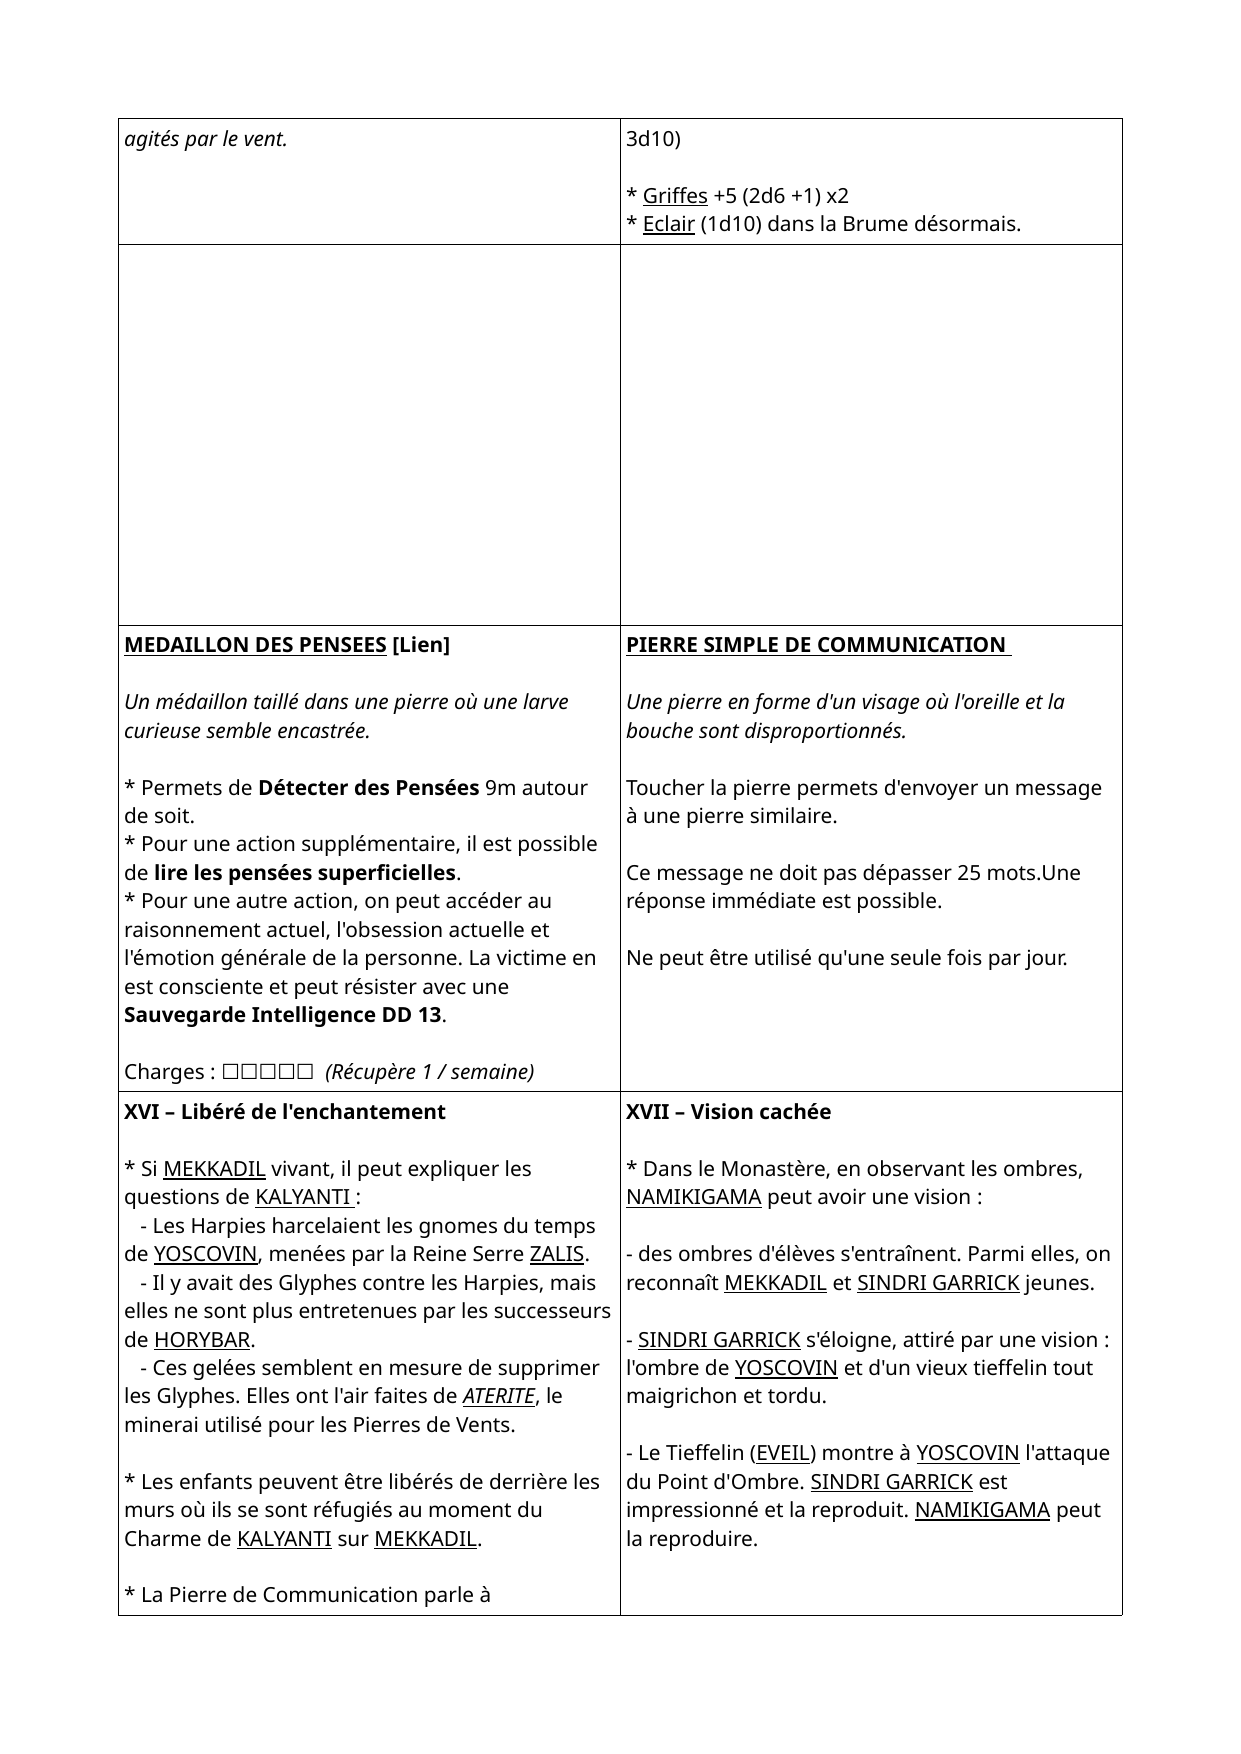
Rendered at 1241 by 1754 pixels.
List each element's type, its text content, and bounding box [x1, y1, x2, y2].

table_cell agités par le vent. [119, 119, 620, 243]
table_cell PIERRE SIMPLE DE COMMUNICATION Une pierre en forme d'un visage où l'oreille et la bouche sont disproportionnés. Toucher la pierre permets d'envoyer un message à une pierre similaire. Ce message ne doit pas dépasser 25 mots.Une réponse immédiate est possible. Ne peut être utilisé qu'une seule fois par jour. [621, 626, 1122, 1091]
table_cell [621, 245, 1122, 625]
table_cell MEDAILLON DES PENSEES [Lien] Un médaillon taillé dans une pierre où une larve curieuse semble encastrée. * Permets de Détecter des Pensées 9m autour de soit. * Pour une action supplémentaire, il est possible de lire les pensées superficielles. * Pour une autre action, on peut accéder au raisonnement actuel, l'obsession actuelle et l'émotion générale de la personne. La victime en est consciente et peut résister avec une Sauvegarde Intelligence DD 13. Charges : ☐☐☐☐☐ (Récupère 1 / semaine) [119, 626, 620, 1091]
table_header XVII – Vision cachée * Dans le Monastère, en observant les ombres, NAMIKIGAMA peut avoir une vision : - des ombres d'élèves s'entraînent. Parmi elles, on reconnaît MEKKADIL et SINDRI GARRICK jeunes. - SINDRI GARRICK s'éloigne, attiré par une vision : l'ombre de YOSCOVIN et d'un vieux tieffelin tout maigrichon et tordu. - Le Tieffelin (EVEIL) montre à YOSCOVIN l'attaque du Point d'Ombre. SINDRI GARRICK est impressionné et la reproduit. NAMIKIGAMA peut la reproduire. [621, 1092, 1122, 1615]
table_cell [119, 245, 620, 625]
table_cell 3d10) * Griffes +5 (2d6 +1) x2 * Eclair (1d10) dans la Brume désormais. [621, 119, 1122, 243]
table_header XVI – Libéré de l'enchantement * Si MEKKADIL vivant, il peut expliquer les questions de KALYANTI : - Les Harpies harcelaient les gnomes du temps de YOSCOVIN, menées par la Reine Serre ZALIS. - Il y avait des Glyphes contre les Harpies, mais elles ne sont plus entretenues par les successeurs de HORYBAR. - Ces gelées semblent en mesure de supprimer les Glyphes. Elles ont l'air faites de ATERITE, le minerai utilisé pour les Pierres de Vents. * Les enfants peuvent être libérés de derrière les murs où ils se sont réfugiés au moment du Charme de KALYANTI sur MEKKADIL. * La Pierre de Communication parle à [119, 1092, 620, 1615]
